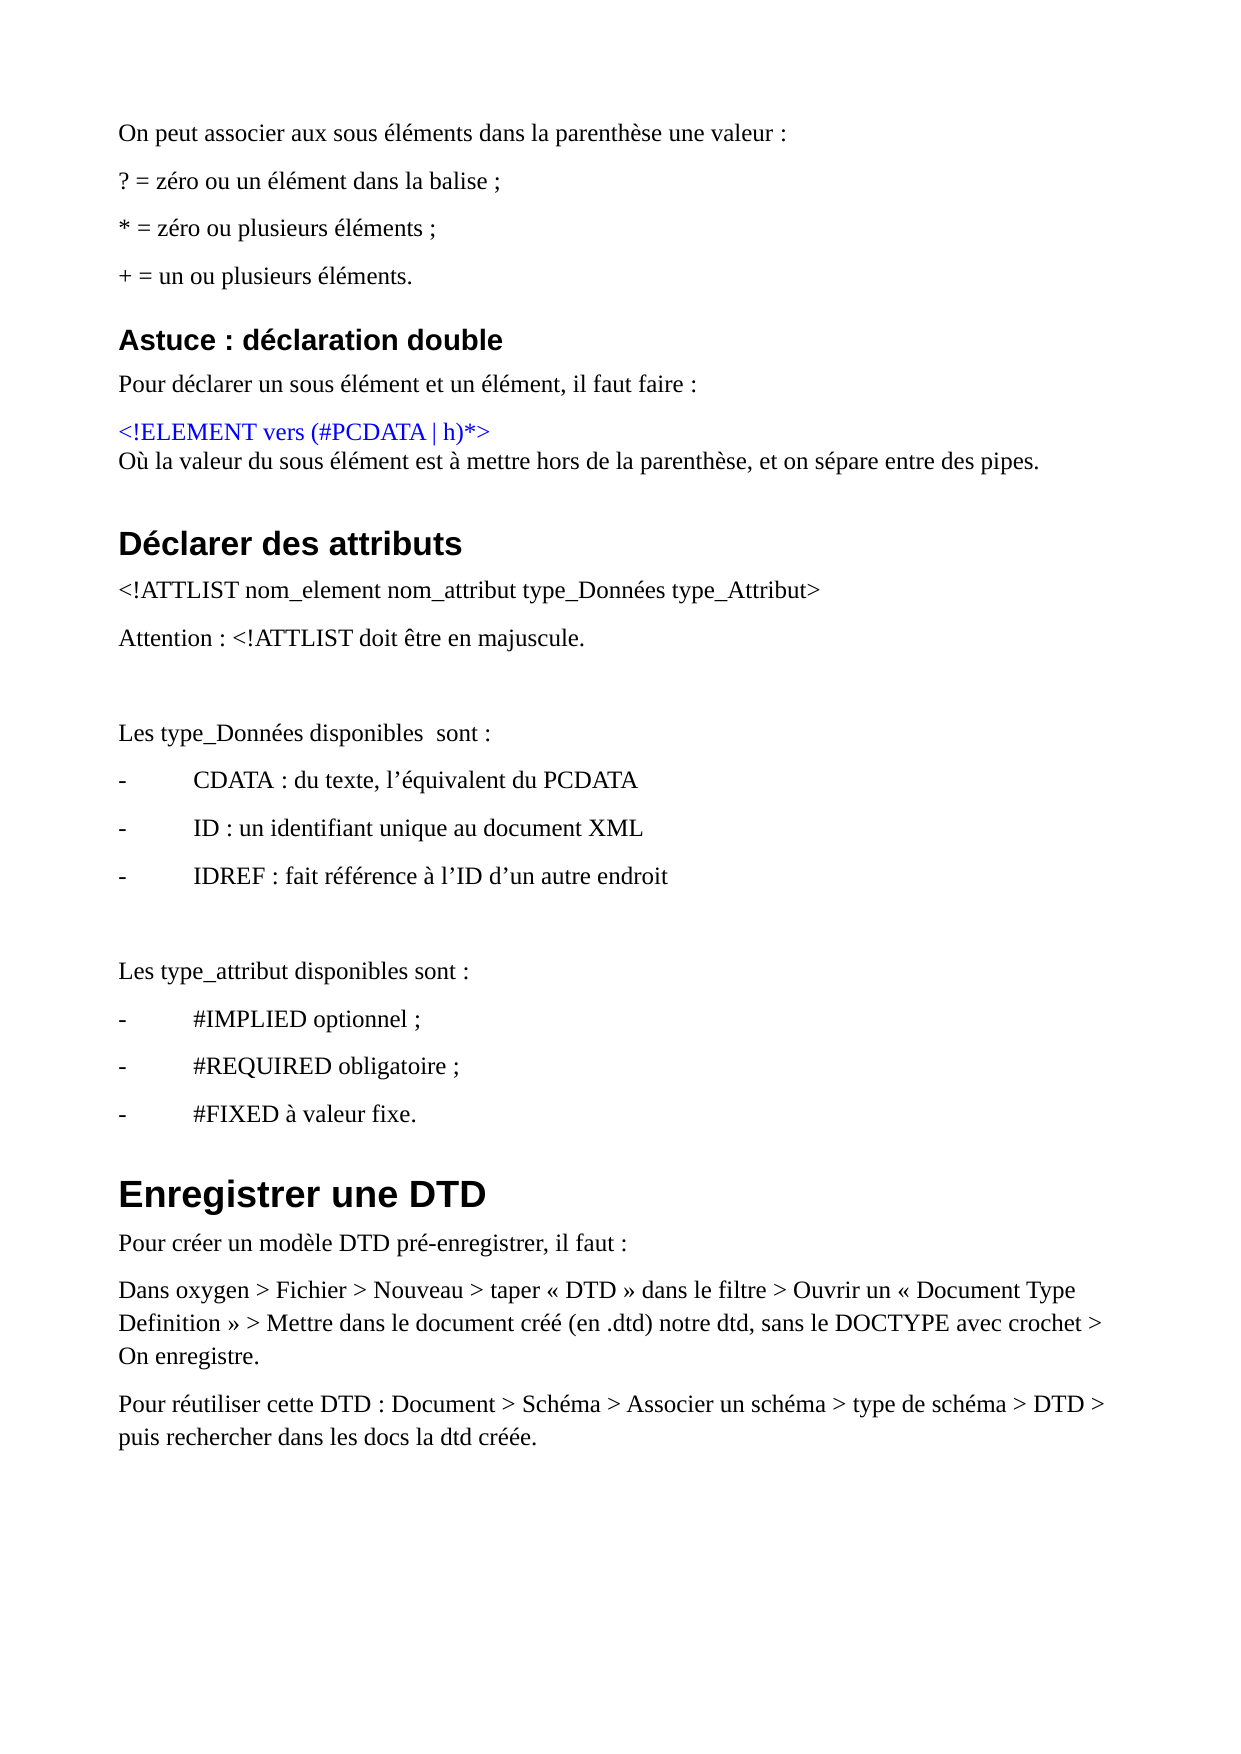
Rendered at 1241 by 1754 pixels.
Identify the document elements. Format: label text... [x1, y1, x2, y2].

text Les type_Données disponibles sont : [118, 718, 1122, 747]
text * = zéro ou plusieurs éléments ; [118, 213, 1122, 242]
subtitle Déclarer des attributs [118, 524, 1122, 563]
text <!ELEMENT vers (#PCDATA | h)*> [118, 417, 1122, 446]
text ? = zéro ou un élément dans la balise ; [118, 166, 1122, 194]
text Pour réutiliser cette DTD : Document > Schéma > Associer un schéma > type de schéma > DTD > puis rechercher dans les docs la dtd créée. [118, 1389, 1122, 1451]
text - IDREF : fait référence à l’ID d’un autre endroit [118, 861, 1122, 889]
text - #REQUIRED obligatoire ; [118, 1051, 1122, 1080]
text Dans oxygen > Fichier > Nouveau > taper « DTD » dans le filtre > Ouvrir un « Document Type Definition » > Mettre dans le document créé (en .dtd) notre dtd, sans le DOCTYPE avec crochet > On enregistre. [118, 1275, 1122, 1370]
text Pour déclarer un sous élément et un élément, il faut faire : [118, 369, 1122, 398]
text Les type_attribut disponibles sont : [118, 956, 1122, 985]
text + = un ou plusieurs éléments. [118, 261, 1122, 290]
text - CDATA : du texte, l’équivalent du PCDATA [118, 766, 1122, 794]
subtitle Enregistrer une DTD [118, 1171, 1122, 1215]
subtitle Astuce : déclaration double [118, 323, 1122, 357]
text <!ATTLIST nom_element nom_attribut type_Données type_Attribut> [118, 575, 1122, 604]
text - ID : un identifiant unique au document XML [118, 813, 1122, 842]
text - #FIXED à valeur fixe. [118, 1099, 1122, 1128]
text Où la valeur du sous élément est à mettre hors de la parenthèse, et on sépare entre des pipes. [118, 446, 1122, 474]
text Pour créer un modèle DTD pré-enregistrer, il faut : [118, 1228, 1122, 1256]
text Attention : <!ATTLIST doit être en majuscule. [118, 623, 1122, 652]
text On peut associer aux sous éléments dans la parenthèse une valeur : [118, 118, 1122, 147]
text - #IMPLIED optionnel ; [118, 1004, 1122, 1032]
